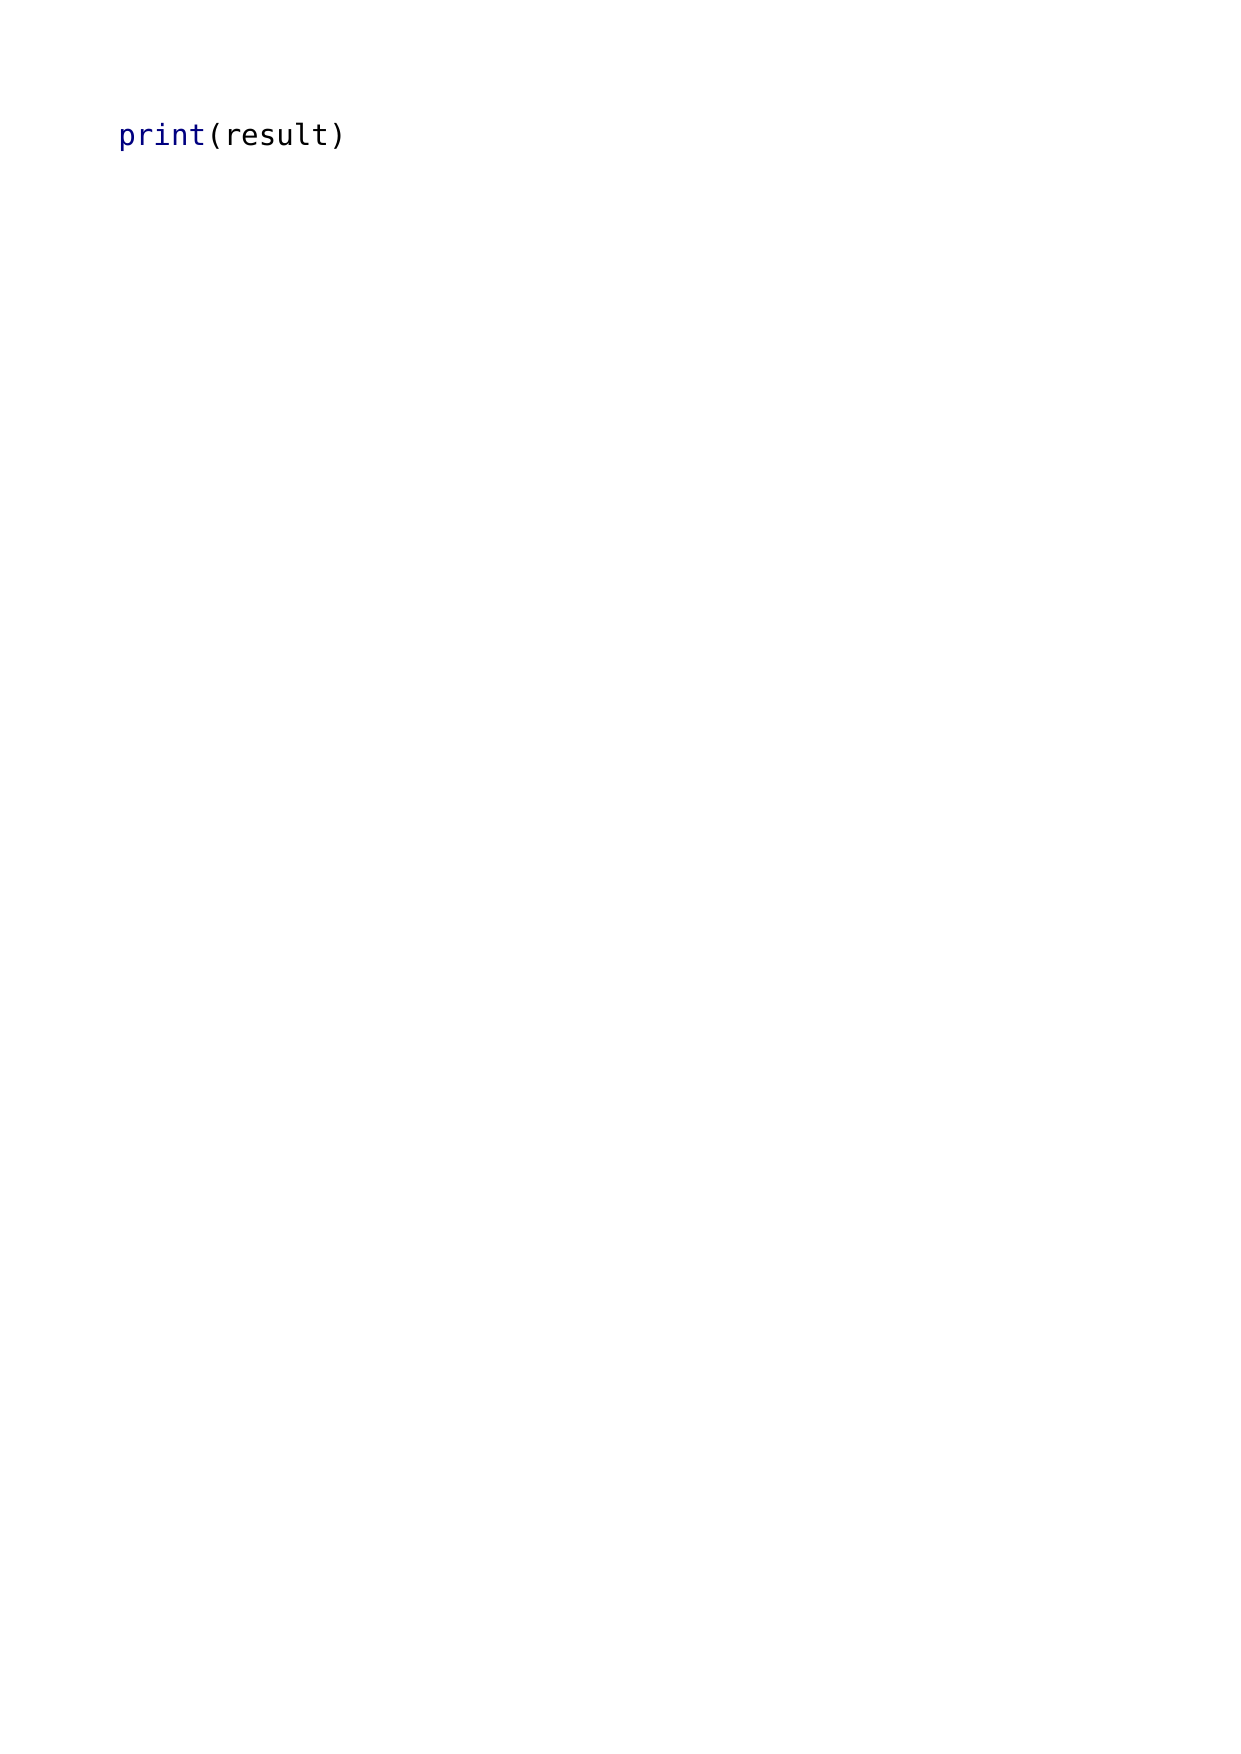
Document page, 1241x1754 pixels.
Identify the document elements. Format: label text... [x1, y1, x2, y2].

text print(result) [118, 118, 1122, 152]
